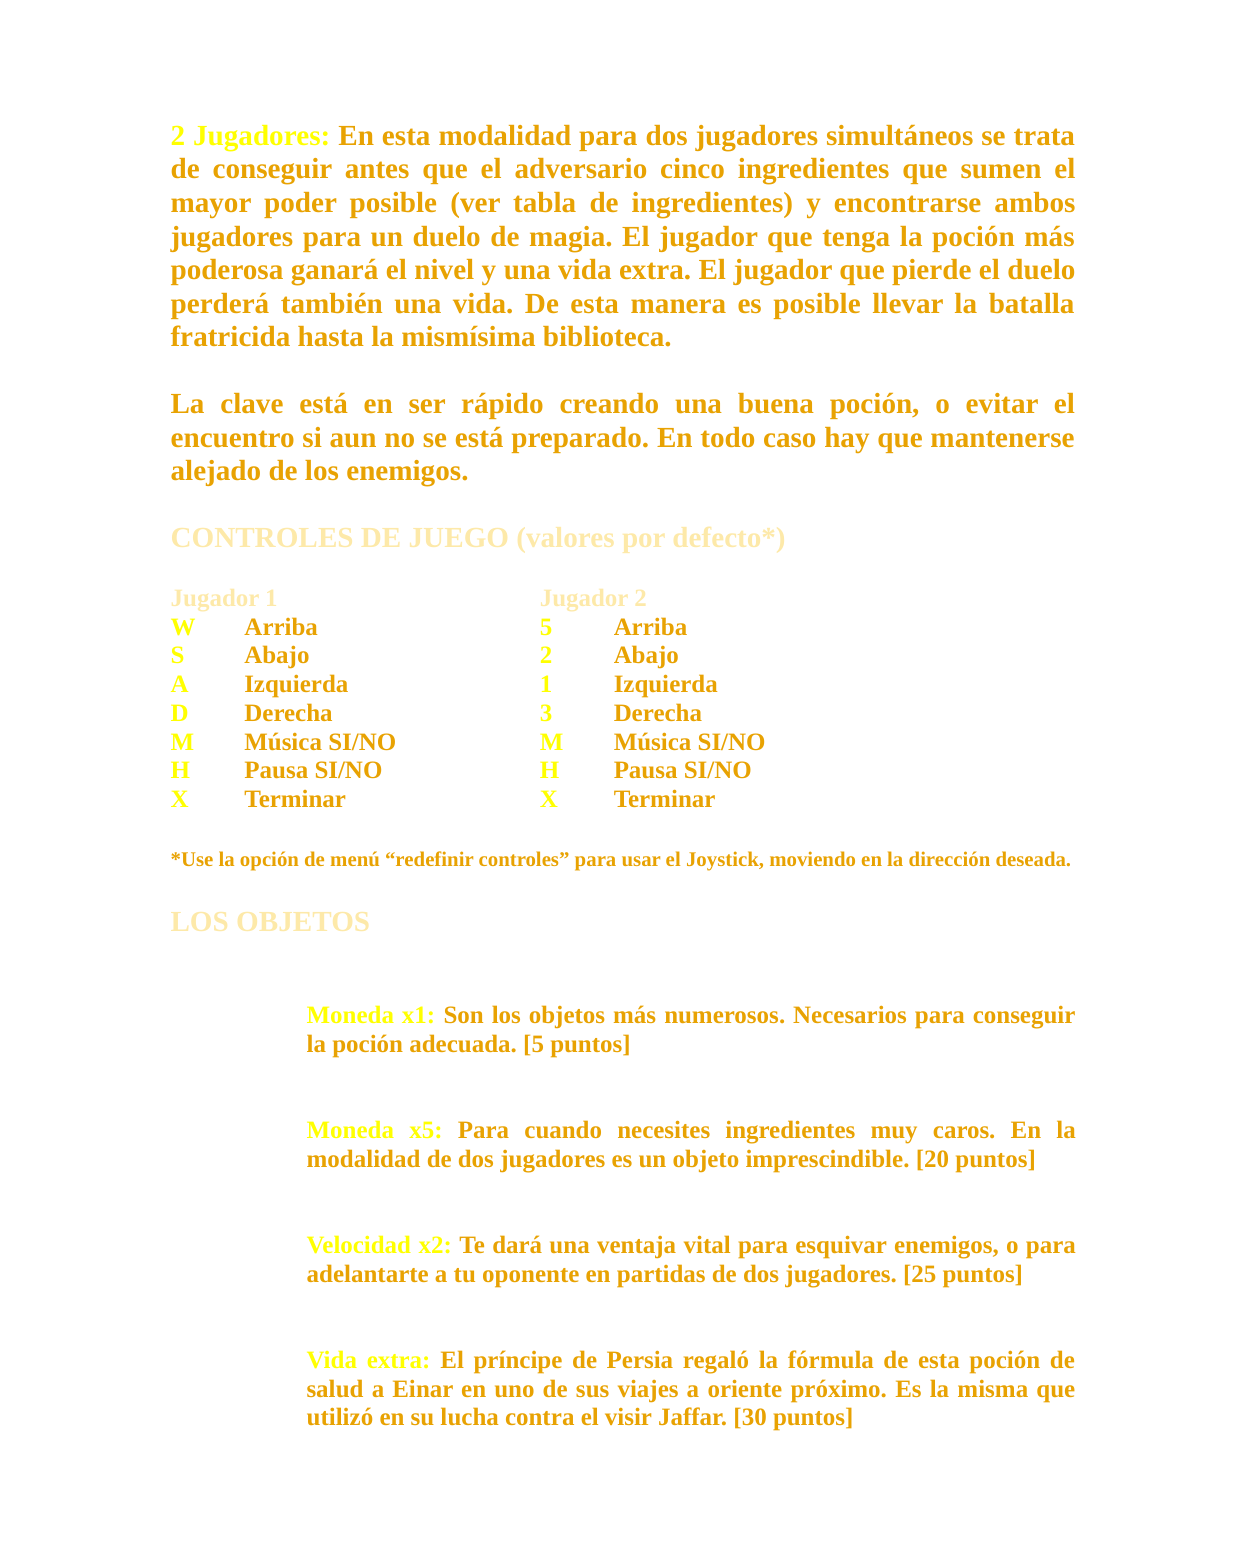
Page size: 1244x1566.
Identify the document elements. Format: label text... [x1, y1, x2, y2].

text 2 Jugadores: En esta modalidad para dos jugadores simultáneos se trata de conseguir antes que el adversario cinco ingredientes que sumen el mayor poder posible (ver tabla de ingredientes) y encontrarse ambos jugadores para un duelo de magia. El jugador que tenga la poción más poderosa ganará el nivel y una vida extra. El jugador que pierde el duelo perderá también una vida. De esta manera es posible llevar la batalla fratricida hasta la mismísima biblioteca. [170, 118, 1076, 353]
table_cell [170, 1201, 306, 1316]
text D Derecha 3 Derecha [170, 698, 1076, 727]
table_header [170, 971, 306, 1086]
table_cell Moneda x5: Para cuando necesites ingredientes muy caros. En la modalidad de dos jugadores es un objeto imprescindible. [20 puntos] [306, 1086, 1076, 1201]
text Jugador 1 Jugador 2 [170, 583, 1076, 612]
table_header Moneda x1: Son los objetos más numerosos. Necesarios para conseguir la poción adecuada. [5 puntos] [306, 971, 1076, 1086]
text La clave está en ser rápido creando una buena poción, o evitar el encuentro si aun no se está preparado. En todo caso hay que mantenerse alejado de los enemigos. [170, 386, 1076, 487]
table_cell Vida extra: El príncipe de Persia regaló la fórmula de esta poción de salud a Einar en uno de sus viajes a oriente próximo. Es la misma que utilizó en su lucha contra el visir Jaffar. [30 puntos] [306, 1316, 1076, 1431]
text H Pausa SI/NO H Pausa SI/NO [170, 755, 1076, 784]
text *Use la opción de menú “redefinir controles” para usar el Joystick, moviendo en la dirección deseada. [170, 846, 1076, 871]
table_cell [170, 1316, 306, 1431]
text X Terminar X Terminar [170, 784, 1076, 813]
text A Izquierda 1 Izquierda [170, 669, 1076, 698]
text M Música SI/NO M Música SI/NO [170, 727, 1076, 755]
text LOS OBJETOS [170, 904, 1076, 938]
text W Arriba 5 Arriba [170, 612, 1076, 640]
text CONTROLES DE JUEGO (valores por defecto*) [170, 521, 1076, 554]
table_cell [170, 1086, 306, 1201]
table_cell Velocidad x2: Te dará una ventaja vital para esquivar enemigos, o para adelantarte a tu oponente en partidas de dos jugadores. [25 puntos] [306, 1201, 1076, 1316]
text S Abajo 2 Abajo [170, 640, 1076, 669]
